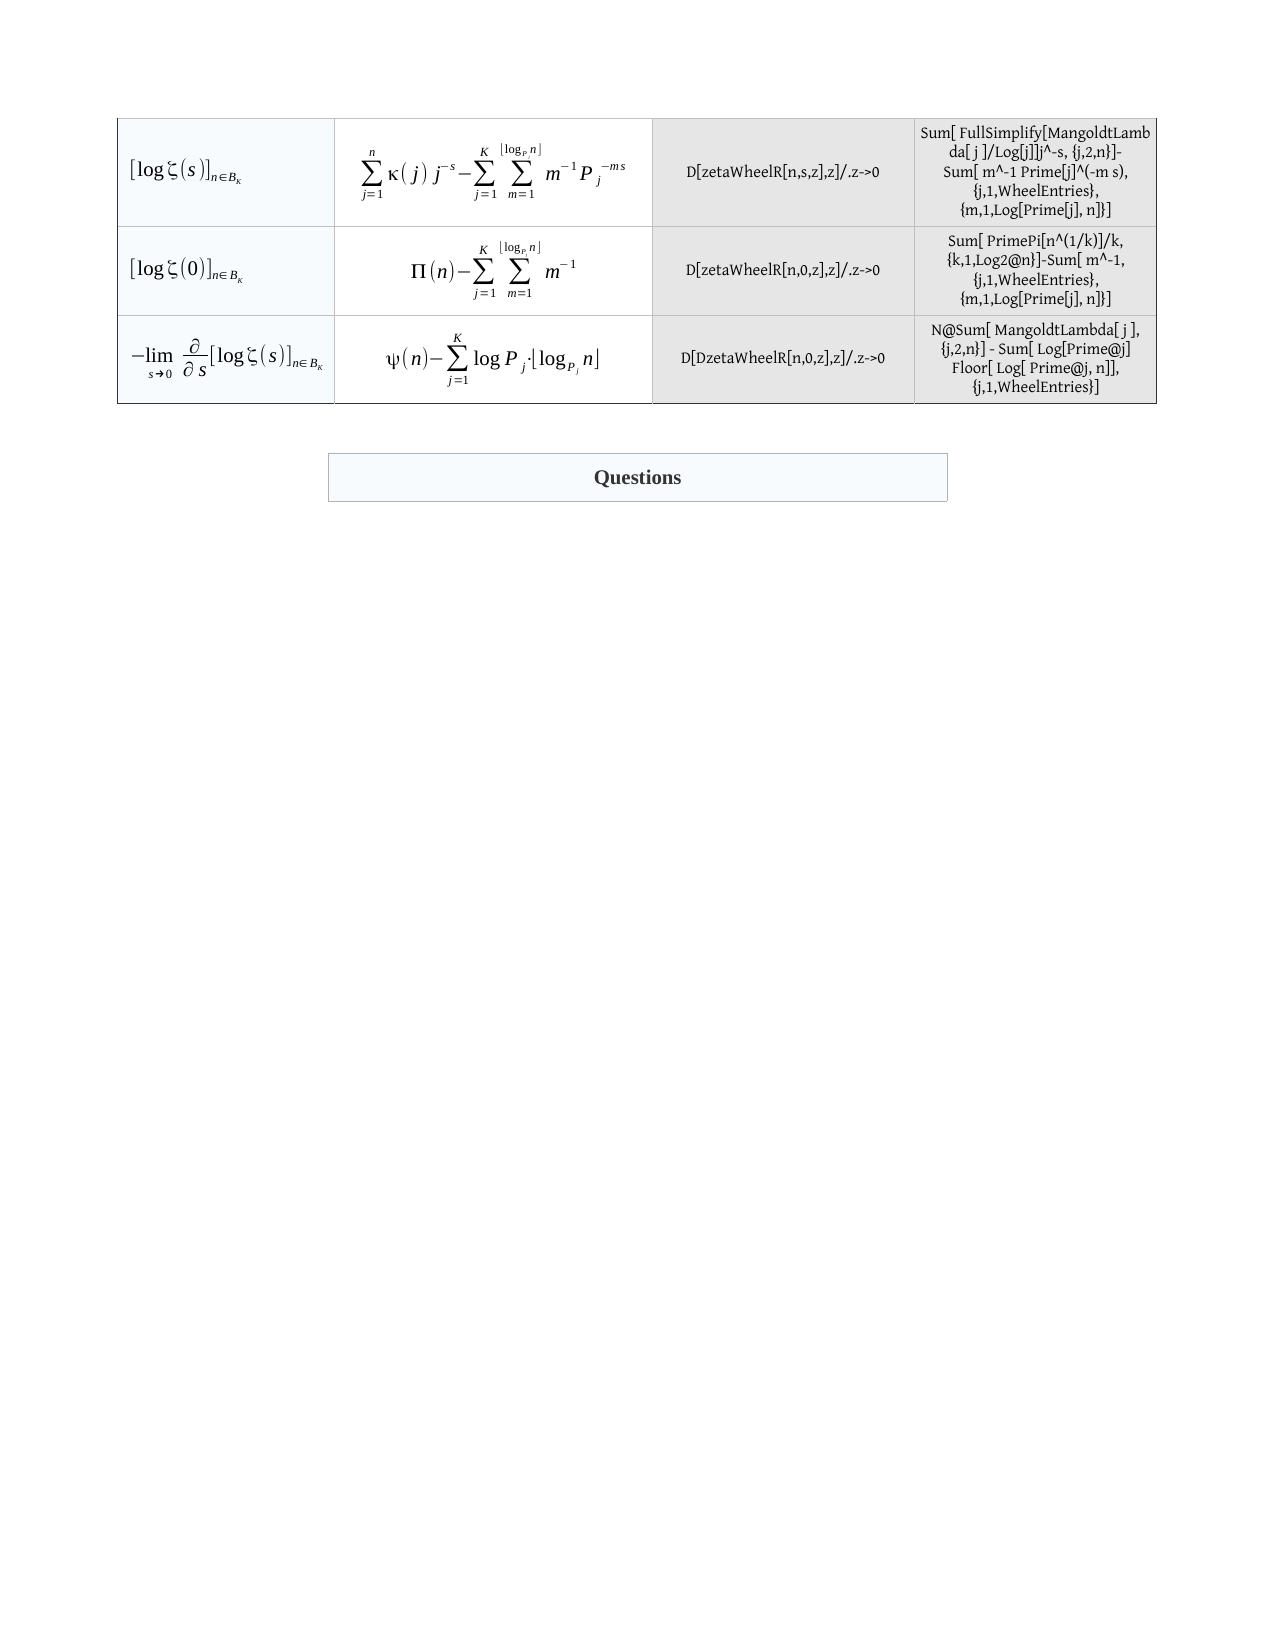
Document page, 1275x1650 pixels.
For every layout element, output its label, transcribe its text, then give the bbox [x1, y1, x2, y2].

table_cell [335, 316, 652, 403]
table_cell Sum[ PrimePi[n^(1/k)]/k,{k,1,Log2@n}]-Sum[ m^-1,{j,1,WheelEntries}, {m,1,Log[Prime[j], n]}] [915, 227, 1156, 315]
table_cell Sum[ FullSimplify[MangoldtLambda[ j ]/Log[j]]j^-s, {j,2,n}]-Sum[ m^-1 Prime[j]^(-m s),{j,1,WheelEntries}, {m,1,Log[Prime[j], n]}] [915, 119, 1156, 226]
table_cell D[DzetaWheelR[n,0,z],z]/.z->0 [653, 316, 914, 403]
table_cell N@Sum[ MangoldtLambda[ j ], {j,2,n}] - Sum[ Log[Prime@j] Floor[ Log[ Prime@j, n]],{j,1,WheelEntries}] [915, 316, 1156, 403]
table_cell [118, 227, 334, 315]
text Questions [329, 454, 947, 501]
table_cell [335, 119, 652, 226]
table_cell D[zetaWheelR[n,s,z],z]/.z->0 [653, 119, 914, 226]
table_cell [118, 119, 334, 226]
table_cell D[zetaWheelR[n,0,z],z]/.z->0 [653, 227, 914, 315]
table_cell [335, 227, 652, 315]
table_cell [118, 316, 334, 403]
